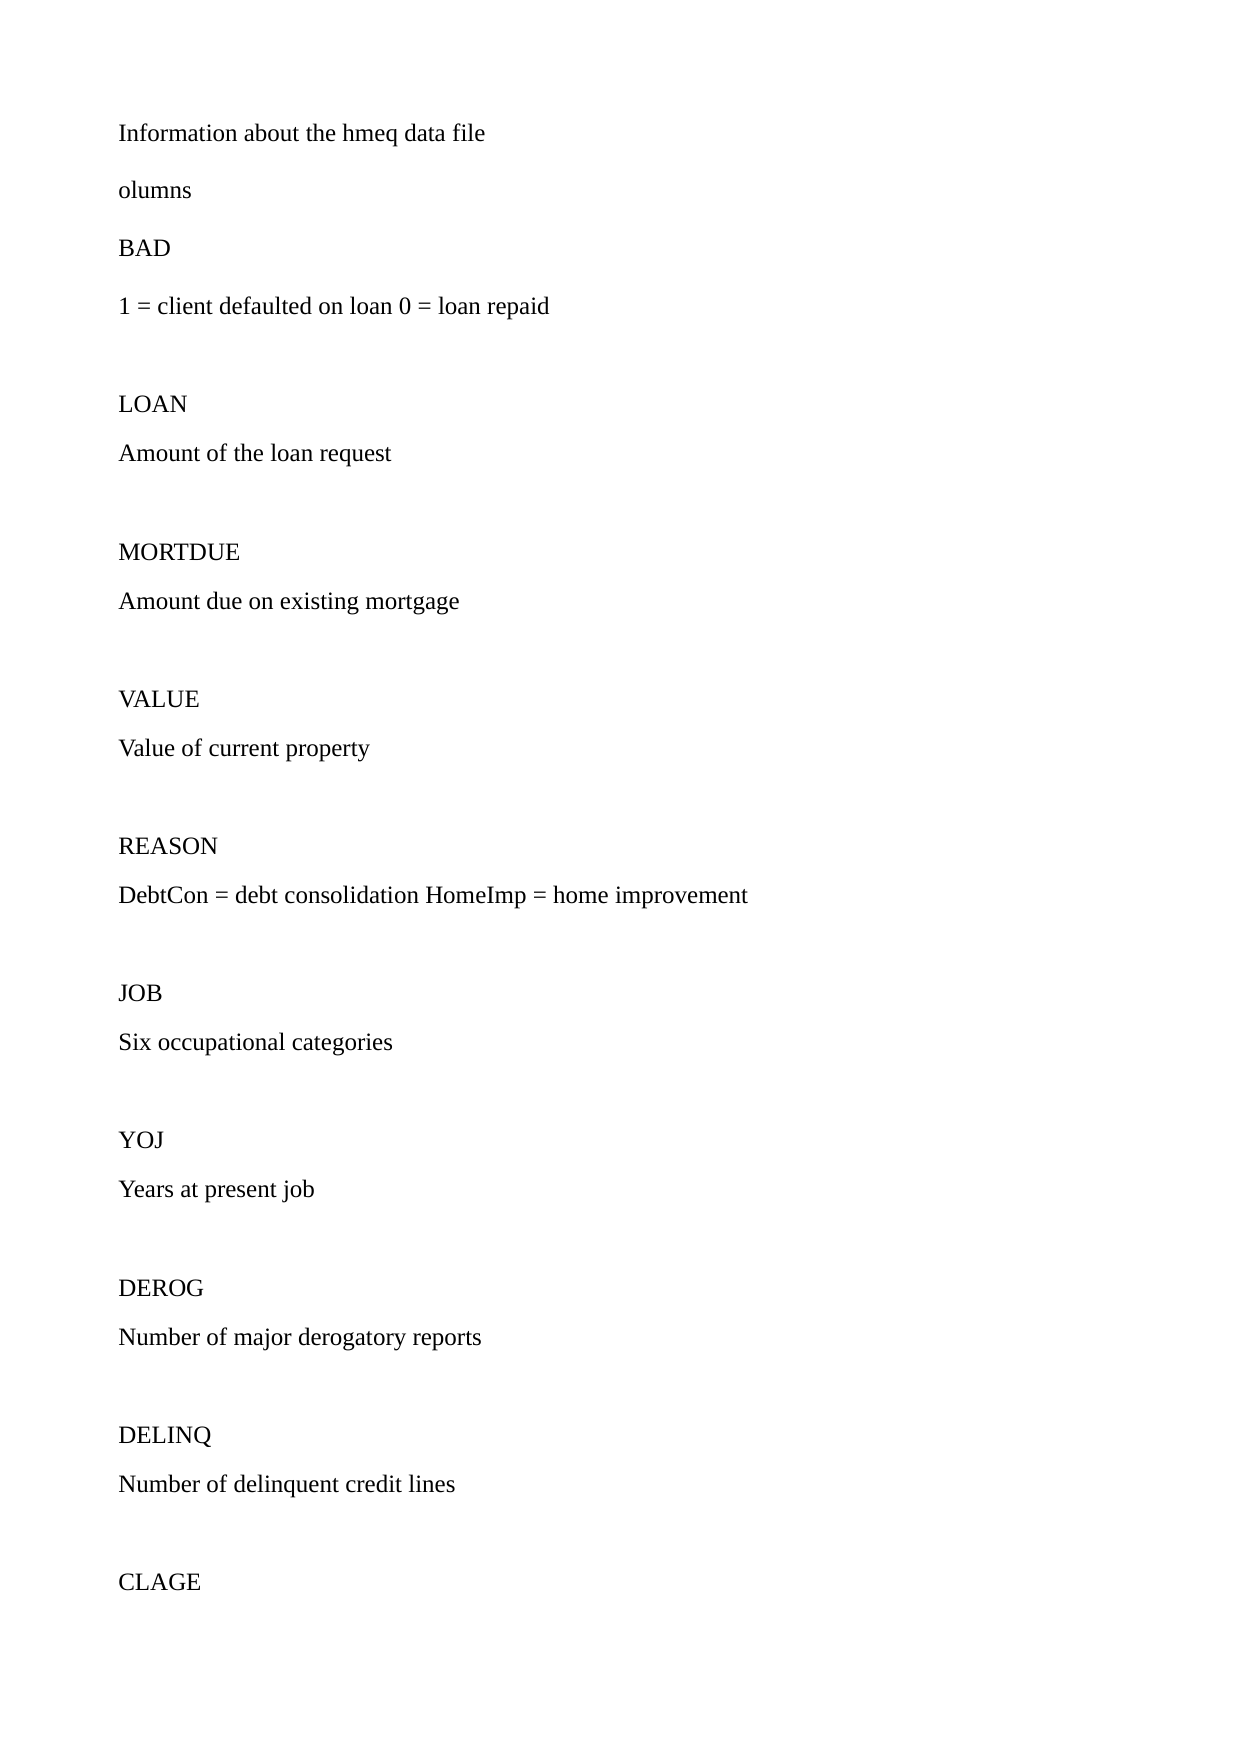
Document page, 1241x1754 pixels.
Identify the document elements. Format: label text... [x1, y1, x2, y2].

text REASON [118, 831, 1122, 860]
text DebtCon = debt consolidation HomeImp = home improvement [118, 880, 1122, 909]
text Amount of the loan request [118, 438, 1122, 467]
text BAD [118, 233, 1122, 262]
text DELINQ [118, 1420, 1122, 1448]
text Number of major derogatory reports [118, 1322, 1122, 1350]
text 1 = client defaulted on loan 0 = loan repaid [118, 291, 1122, 320]
text Amount due on existing mortgage [118, 586, 1122, 614]
text LOAN [118, 389, 1122, 418]
text Number of delinquent credit lines [118, 1469, 1122, 1498]
text JOB [118, 978, 1122, 1007]
text MORTDUE [118, 537, 1122, 565]
text CLAGE [118, 1567, 1122, 1596]
text Six occupational categories [118, 1027, 1122, 1056]
text VALUE [118, 684, 1122, 713]
text olumns [118, 176, 1122, 204]
text DEROG [118, 1273, 1122, 1301]
text Years at present job [118, 1174, 1122, 1203]
text Information about the hmeq data file [118, 118, 1122, 147]
text Value of current property [118, 733, 1122, 762]
text YOJ [118, 1125, 1122, 1154]
